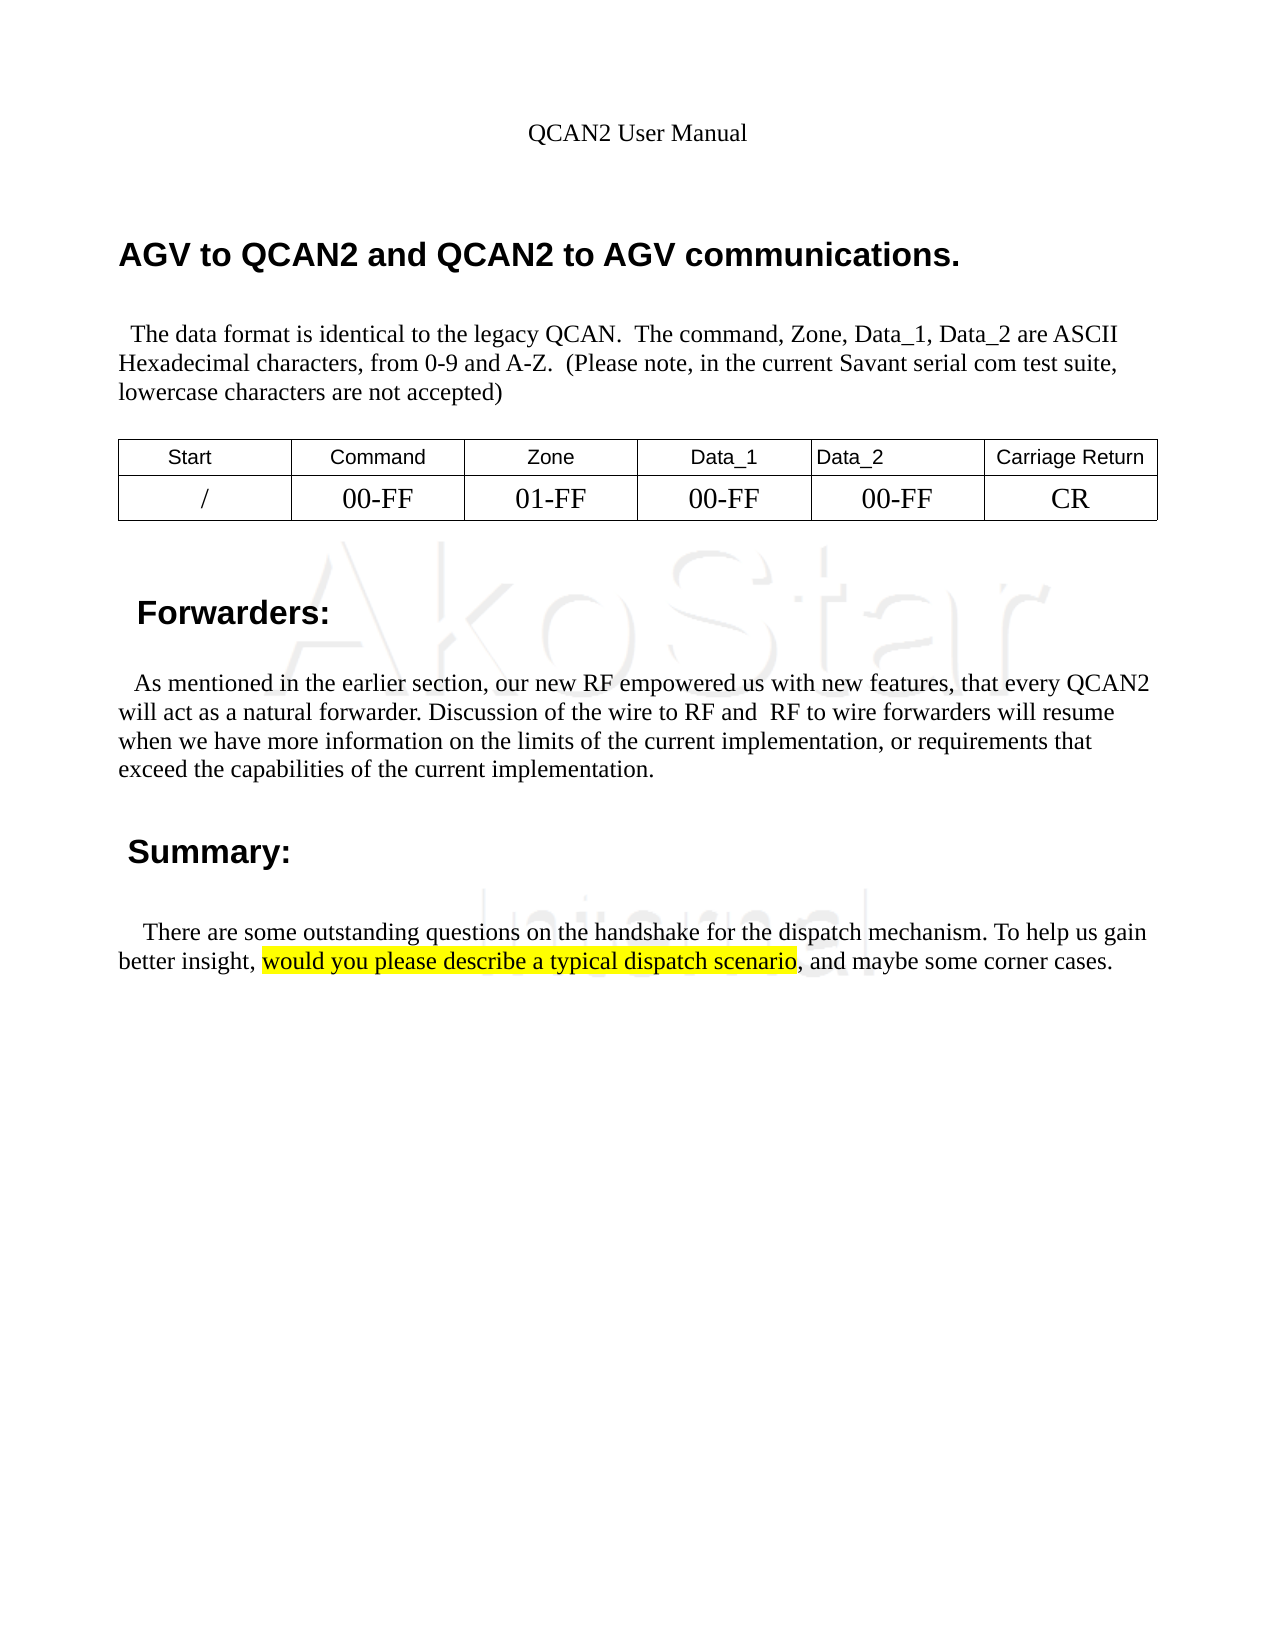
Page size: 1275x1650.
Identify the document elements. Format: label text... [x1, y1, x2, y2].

table_cell / [119, 476, 291, 520]
subtitle Summary: [118, 832, 1157, 871]
table_header Data_2 [812, 440, 984, 475]
picture [237, 871, 1038, 917]
table_header Data_1 [638, 440, 811, 475]
table_cell 00-FF [638, 476, 811, 520]
subtitle AGV to QCAN2 and QCAN2 to AGV communications. [118, 235, 1157, 273]
table_header Zone [465, 440, 637, 475]
table_header Carriage Return [985, 440, 1157, 475]
text There are some outstanding questions on the handshake for the dispatch mechanism. To help us gain better insight, would you please describe a typical dispatch scenario, and maybe some corner cases. [118, 917, 1157, 974]
picture [237, 424, 1038, 439]
picture [237, 521, 1038, 593]
picture [237, 632, 1038, 668]
table_header Start [119, 440, 291, 475]
table_cell 00-FF [812, 476, 984, 520]
text The data format is identical to the legacy QCAN. The command, Zone, Data_1, Data_2 are ASCII Hexadecimal characters, from 0-9 and A-Z. (Please note, in the current Savant serial com test suite, lowercase characters are not accepted) [118, 319, 1157, 406]
table_cell CR [985, 476, 1157, 520]
subtitle Forwarders: [118, 593, 1157, 632]
table_header Command [292, 440, 464, 475]
table_cell 00-FF [292, 476, 464, 520]
picture [237, 783, 1038, 832]
text As mentioned in the earlier section, our new RF empowered us with new features, that every QCAN2 will act as a natural forwarder. Discussion of the wire to RF and RF to wire forwarders will resume when we have more information on the limits of the current implementation, or requirements that exceed the capabilities of the current implementation. [118, 668, 1157, 783]
picture [237, 974, 1038, 1225]
table_cell 01-FF [465, 476, 637, 520]
